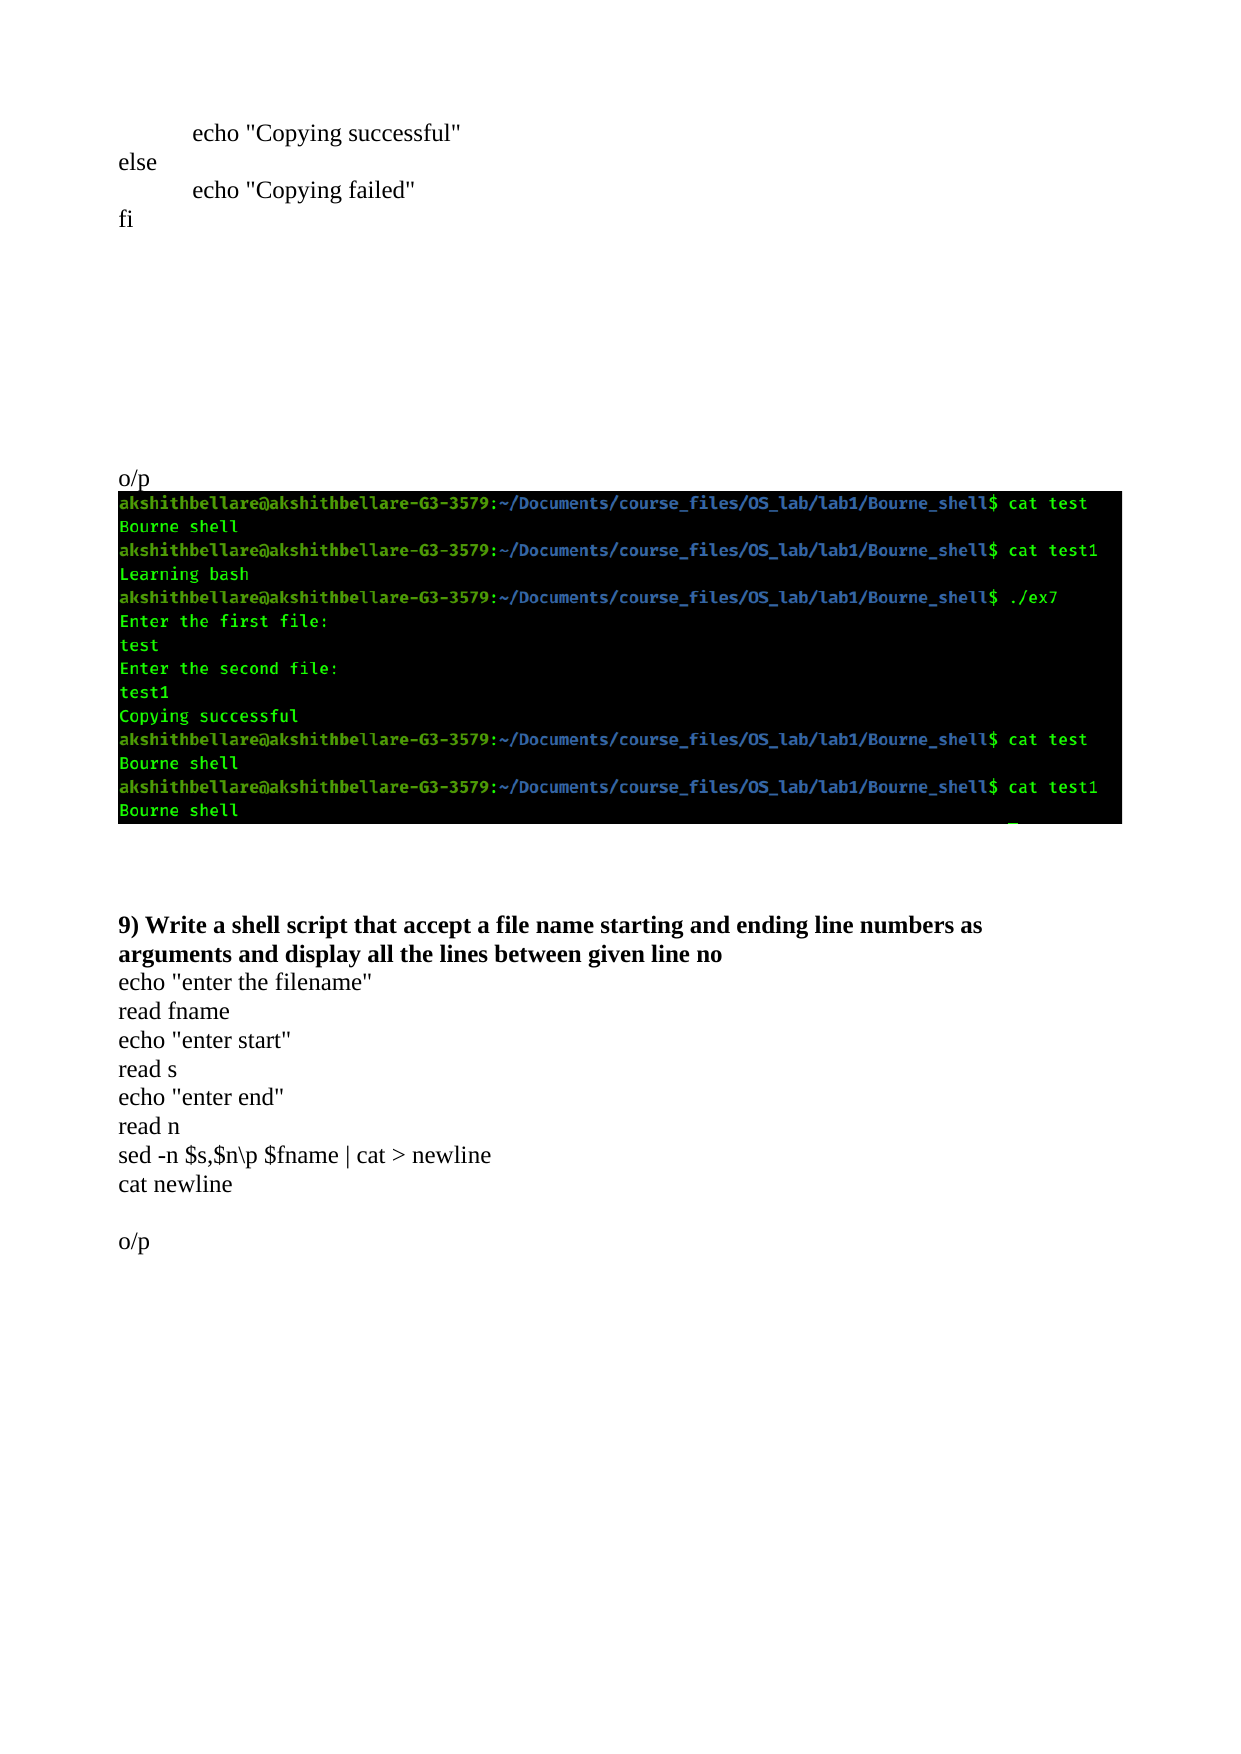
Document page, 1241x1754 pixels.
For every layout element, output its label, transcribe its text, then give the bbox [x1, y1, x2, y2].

text read n [118, 1111, 1122, 1140]
text fi [118, 204, 1122, 233]
text echo "enter end" [118, 1082, 1122, 1111]
text arguments and display all the lines between given line no [118, 939, 1122, 967]
text sed -n $s,$n\p $fname | cat > newline [118, 1140, 1122, 1169]
text o/p [118, 1226, 1122, 1255]
text else [118, 147, 1122, 176]
text echo "enter the filename" [118, 967, 1122, 996]
text read s [118, 1054, 1122, 1082]
picture [118, 491, 1123, 824]
text 9) Write a shell script that accept a file name starting and ending line numbers as [118, 910, 1122, 939]
text read fname [118, 996, 1122, 1025]
text echo "Copying failed" [118, 176, 1122, 204]
text echo "enter start" [118, 1025, 1122, 1054]
text cat newline [118, 1169, 1122, 1197]
text echo "Copying successful" [118, 118, 1122, 147]
text o/p [118, 463, 1122, 491]
